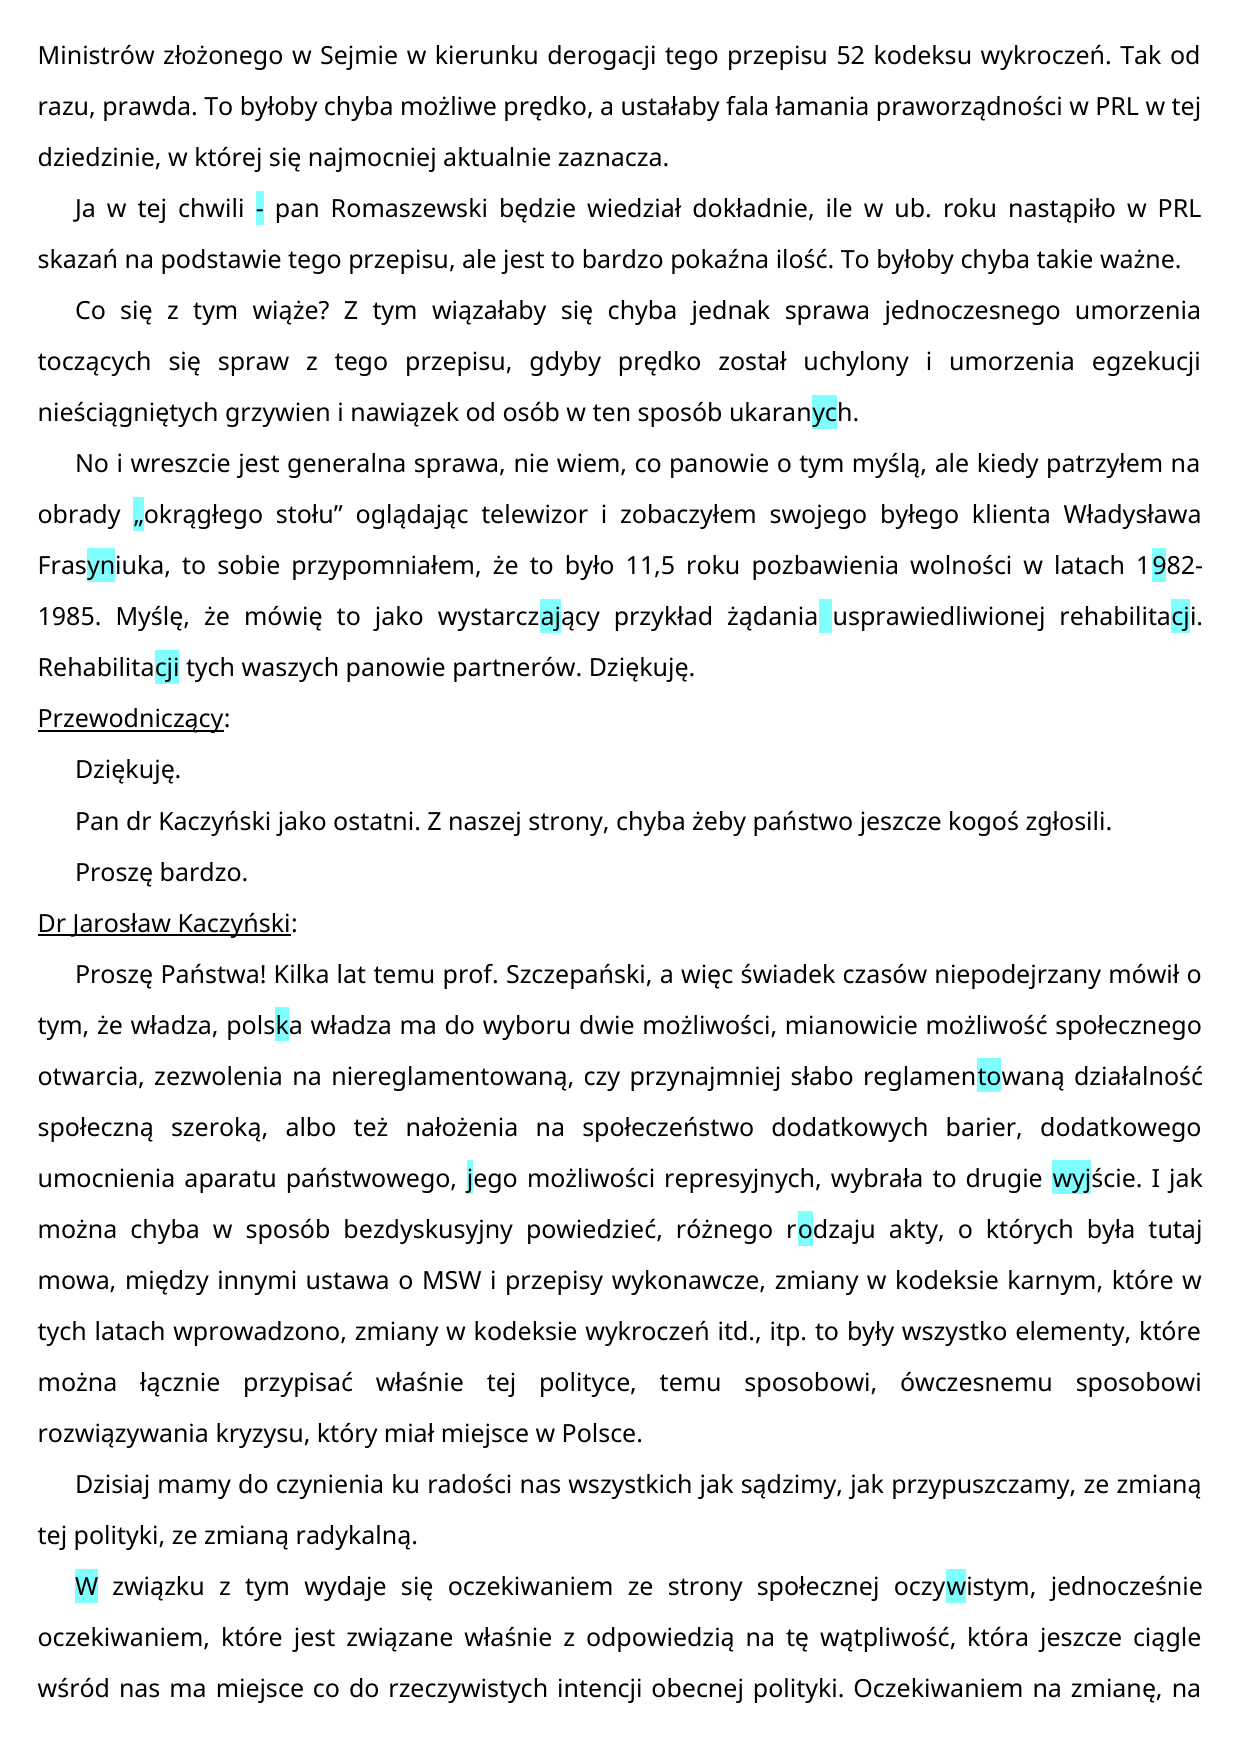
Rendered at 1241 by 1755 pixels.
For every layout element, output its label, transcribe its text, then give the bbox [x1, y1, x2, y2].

text No i wreszcie jest generalna sprawa, nie wiem, co panowie o tym myślą, ale kiedy patrzyłem na obrady „okrągłego stołu” oglądając telewizor i zobaczyłem swojego byłego klienta Władysława Frasyniuka, to sobie przypomniałem, że to było 11,5 roku pozbawienia wolności w latach 1982-1985. Myślę, że mówię to jako wystarczający przykład żądania usprawiedliwionej rehabilitacji. Rehabilitacji tych waszych panowie partnerów. Dziękuję. [37, 446, 1203, 684]
text Ministrów złożonego w Sejmie w kierunku derogacji tego przepisu 52 kodeksu wykroczeń. Tak od razu, prawda. To byłoby chyba możliwe prędko, a ustałaby fala łamania praworządności w PRL w tej dziedzinie, w której się najmocniej aktualnie zaznacza. [37, 37, 1203, 174]
text Proszę Państwa! Kilka lat temu prof. Szczepański, a więc świadek czasów niepodejrzany mówił o tym, że władza, polska władza ma do wyboru dwie możliwości, mianowicie możliwość społecznego otwarcia, zezwolenia na niereglamentowaną, czy przynajmniej słabo reglamentowaną działalność społeczną szeroką, albo też nałożenia na społeczeństwo dodatkowych barier, dodatkowego umocnienia aparatu państwowego, jego możliwości represyjnych, wybrała to drugie wyjście. I jak można chyba w sposób bezdyskusyjny powiedzieć, różnego rodzaju akty, o których była tutaj mowa, między innymi ustawa o MSW i przepisy wykonawcze, zmiany w kodeksie karnym, które w tych latach wprowadzono, zmiany w kodeksie wykroczeń itd., itp. to były wszystko elementy, które można łącznie przypisać właśnie tej polityce, temu sposobowi, ówczesnemu sposobowi rozwiązywania kryzysu, który miał miejsce w Polsce. [37, 956, 1203, 1450]
text Dziękuję. [37, 752, 1203, 786]
text Przewodniczący: [37, 701, 1203, 735]
text W związku z tym wydaje się oczekiwaniem ze strony społecznej oczywistym, jednocześnie oczekiwaniem, które jest związane właśnie z odpowiedzią na tę wątpliwość, która jeszcze ciągle wśród nas ma miejsce co do rzeczywistych intencji obecnej polityki. Oczekiwaniem na zmianę, na [37, 1569, 1203, 1705]
text Proszę bardzo. [37, 854, 1203, 888]
text Co się z tym wiąże? Z tym wiązałaby się chyba jednak sprawa jednoczesnego umorzenia toczących się spraw z tego przepisu, gdyby prędko został uchylony i umorzenia egzekucji nieściągniętych grzywien i nawiązek od osób w ten sposób ukaranych. [37, 293, 1203, 429]
text Ja w tej chwili - pan Romaszewski będzie wiedział dokładnie, ile w ub. roku nastąpiło w PRL skazań na podstawie tego przepisu, ale jest to bardzo pokaźna ilość. To byłoby chyba takie ważne. [37, 191, 1203, 276]
text Dr Jarosław Kaczyński: [37, 905, 1203, 939]
text Dzisiaj mamy do czynienia ku radości nas wszystkich jak sądzimy, jak przypuszczamy, ze zmianą tej polityki, ze zmianą radykalną. [37, 1467, 1203, 1552]
text Pan dr Kaczyński jako ostatni. Z naszej strony, chyba żeby państwo jeszcze kogoś zgłosili. [37, 803, 1203, 837]
